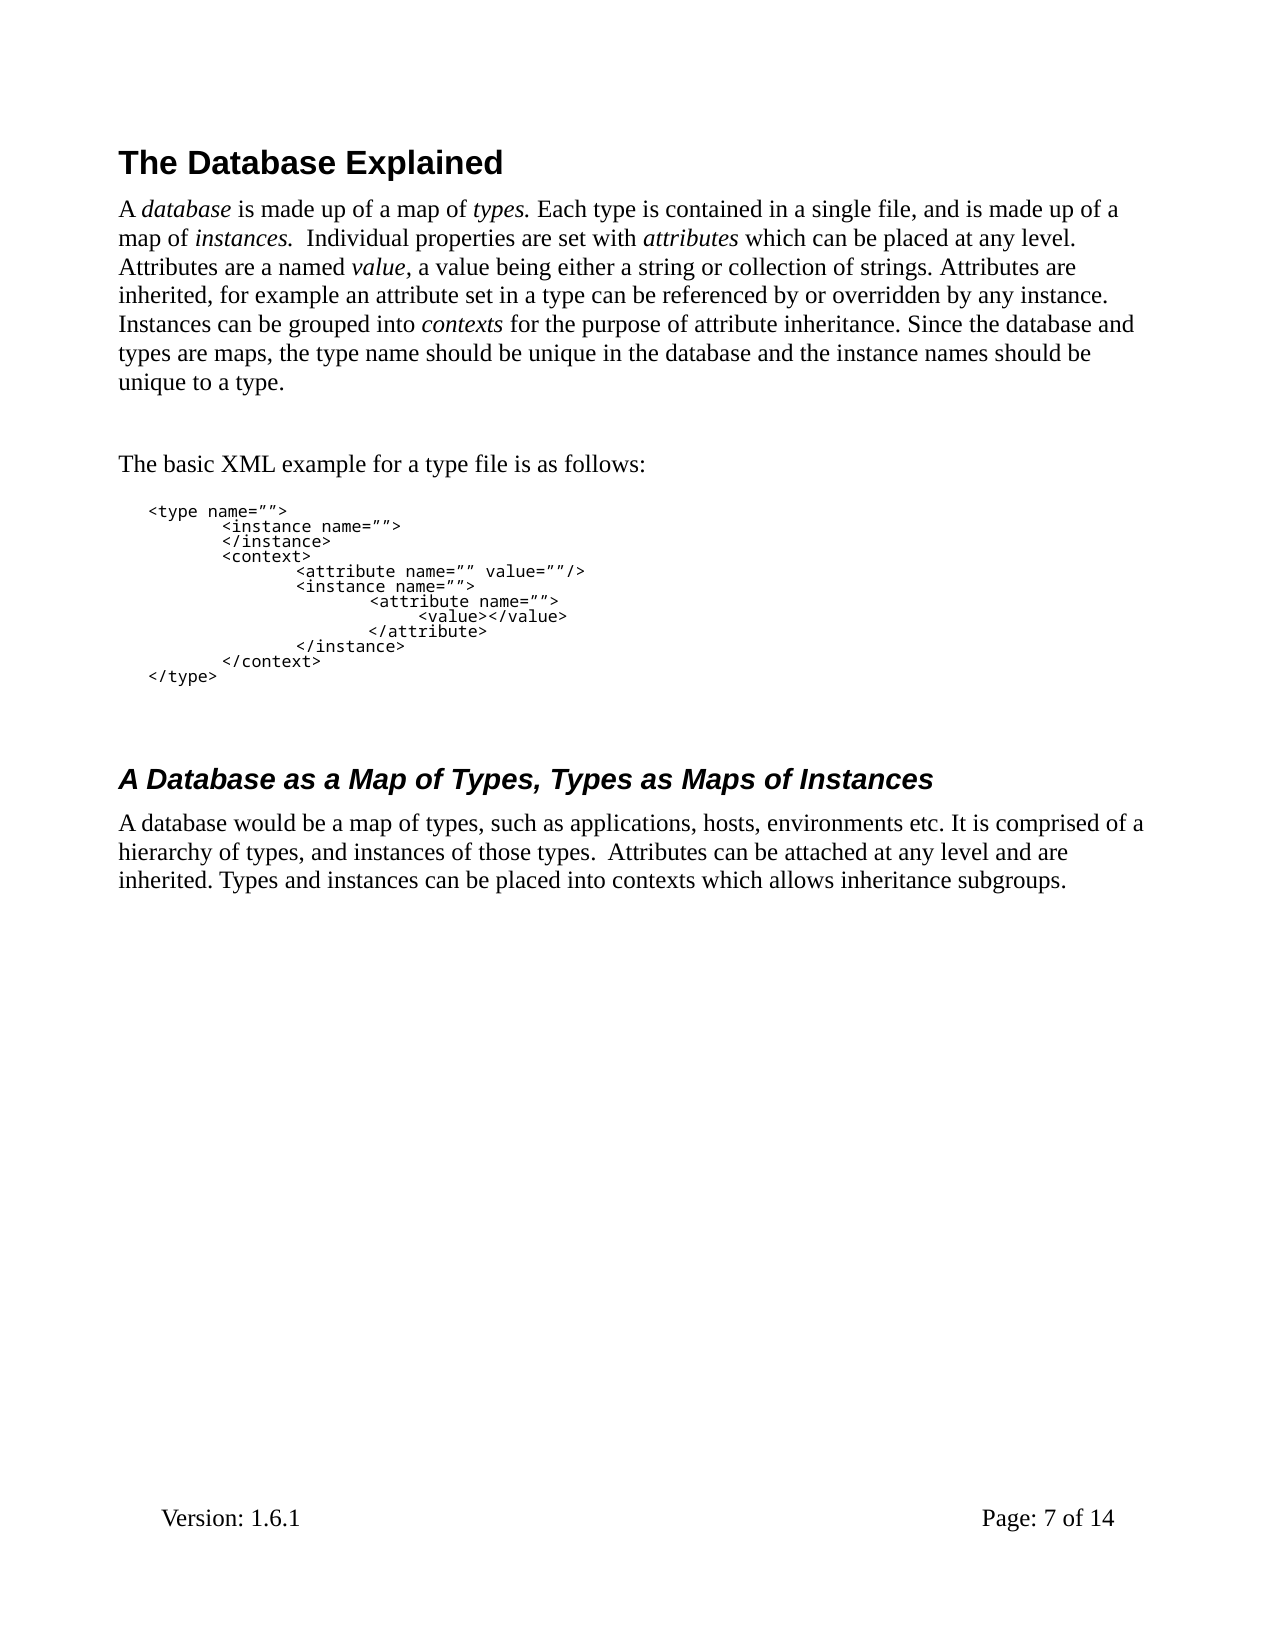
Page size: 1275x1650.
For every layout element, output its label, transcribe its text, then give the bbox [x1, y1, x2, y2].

text The basic XML example for a type file is as follows: [118, 449, 1157, 478]
text <attribute name=”” value=””/> [148, 566, 1157, 581]
text A database would be a map of types, such as applications, hosts, environments etc. It is comprised of a hierarchy of types, and instances of those types. Attributes can be attached at any level and are inherited. Types and instances can be placed into contexts which allows inheritance subgroups. [118, 808, 1157, 894]
text </instance> [148, 536, 1157, 551]
text </attribute> [148, 626, 1157, 641]
text <instance name=””> [148, 581, 1157, 596]
text <attribute name=””> [148, 596, 1157, 611]
text <value></value> [148, 611, 1157, 626]
text </context> [148, 656, 1157, 671]
text </type> [148, 671, 1157, 686]
text <type name=””> [148, 506, 1157, 521]
subtitle The Database Explained [118, 143, 1157, 182]
text <instance name=””> [148, 521, 1157, 536]
text </instance> [148, 641, 1157, 656]
text <context> [148, 551, 1157, 566]
text A database is made up of a map of types. Each type is contained in a single file, and is made up of a map of instances. Individual properties are set with attributes which can be placed at any level. Attributes are a named value, a value being either a string or collection of strings. Attributes are inherited, for example an attribute set in a type can be referenced by or overridden by any instance. Instances can be grouped into contexts for the purpose of attribute inheritance. Since the database and types are maps, the type name should be unique in the database and the instance names should be unique to a type. [118, 194, 1157, 396]
subtitle A Database as a Map of Types, Types as Maps of Instances [118, 762, 1157, 796]
